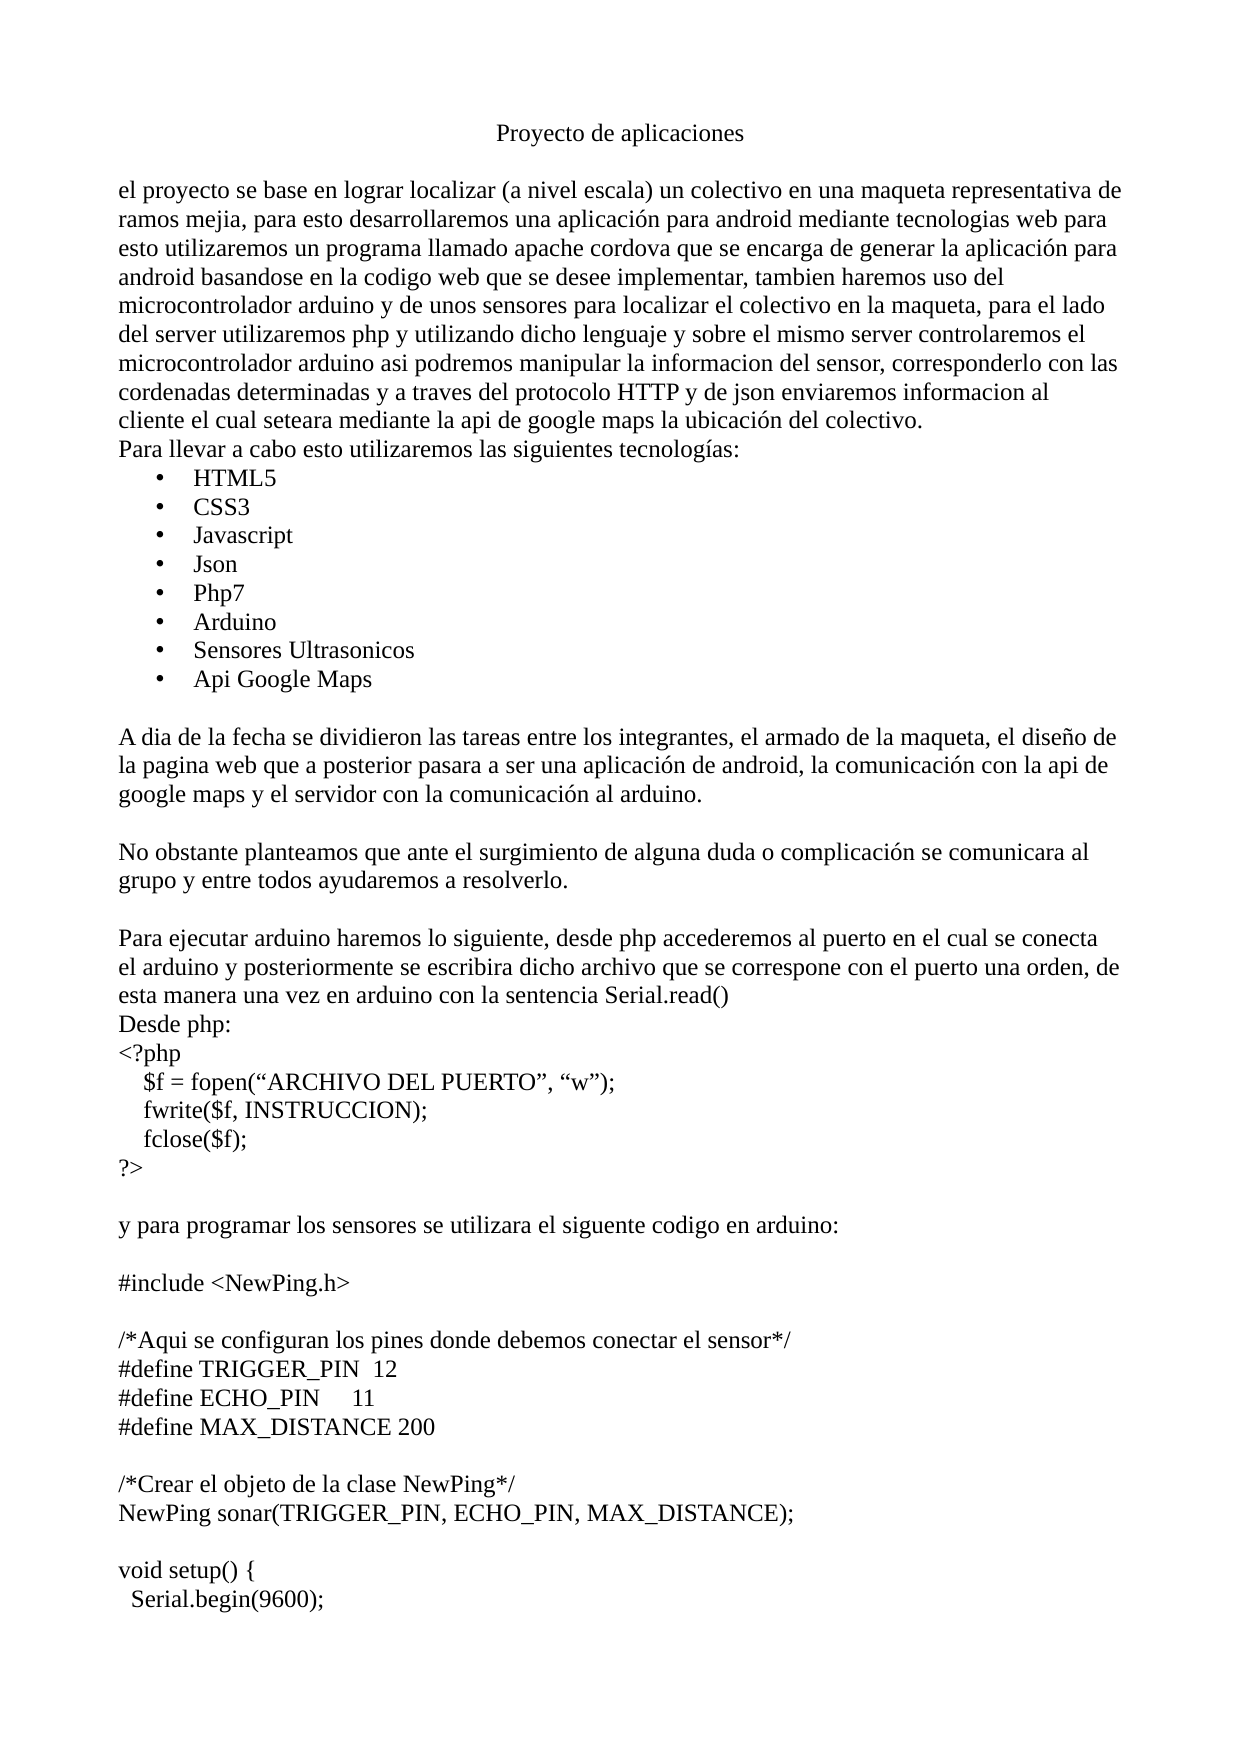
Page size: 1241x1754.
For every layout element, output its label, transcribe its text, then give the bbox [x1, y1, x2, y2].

list Php7 [156, 578, 1122, 607]
text ?> [118, 1153, 1122, 1182]
text <?php [118, 1038, 1122, 1067]
text fclose($f); [118, 1124, 1122, 1153]
list Sensores Ultrasonicos [156, 636, 1122, 664]
text /*Aqui se configuran los pines donde debemos conectar el sensor*/ [118, 1326, 1122, 1354]
text Proyecto de aplicaciones [118, 118, 1122, 147]
text NewPing sonar(TRIGGER_PIN, ECHO_PIN, MAX_DISTANCE); [118, 1498, 1122, 1527]
text /*Crear el objeto de la clase NewPing*/ [118, 1469, 1122, 1498]
text #include <NewPing.h> [118, 1268, 1122, 1297]
text $f = fopen(“ARCHIVO DEL PUERTO”, “w”); [118, 1067, 1122, 1096]
list Json [156, 549, 1122, 578]
text void setup() { [118, 1556, 1122, 1584]
list Arduino [156, 607, 1122, 636]
text Para llevar a cabo esto utilizaremos las siguientes tecnologías: [118, 434, 1122, 463]
text el proyecto se base en lograr localizar (a nivel escala) un colectivo en una maqueta representativa de ramos mejia, para esto desarrollaremos una aplicación para android mediante tecnologias web para esto utilizaremos un programa llamado apache cordova que se encarga de generar la aplicación para android basandose en la codigo web que se desee implementar, tambien haremos uso del microcontrolador arduino y de unos sensores para localizar el colectivo en la maqueta, para el lado del server utilizaremos php y utilizando dicho lenguaje y sobre el mismo server controlaremos el microcontrolador arduino asi podremos manipular la informacion del sensor, corresponderlo con las cordenadas determinadas y a traves del protocolo HTTP y de json enviaremos informacion al cliente el cual seteara mediante la api de google maps la ubicación del colectivo. [118, 176, 1122, 434]
text #define MAX_DISTANCE 200 [118, 1412, 1122, 1441]
text y para programar los sensores se utilizara el siguente codigo en arduino: [118, 1211, 1122, 1239]
text No obstante planteamos que ante el surgimiento de alguna duda o complicación se comunicara al grupo y entre todos ayudaremos a resolverlo. [118, 837, 1122, 894]
text #define ECHO_PIN 11 [118, 1383, 1122, 1412]
text Para ejecutar arduino haremos lo siguiente, desde php accederemos al puerto en el cual se conecta el arduino y posteriormente se escribira dicho archivo que se correspone con el puerto una orden, de esta manera una vez en arduino con la sentencia Serial.read() [118, 923, 1122, 1009]
text fwrite($f, INSTRUCCION); [118, 1096, 1122, 1124]
text A dia de la fecha se dividieron las tareas entre los integrantes, el armado de la maqueta, el diseño de la pagina web que a posterior pasara a ser una aplicación de android, la comunicación con la api de google maps y el servidor con la comunicación al arduino. [118, 722, 1122, 808]
list CSS3 [156, 492, 1122, 521]
list HTML5 [156, 463, 1122, 492]
list Javascript [156, 521, 1122, 549]
list Api Google Maps [156, 664, 1122, 693]
text Serial.begin(9600); [118, 1584, 1122, 1613]
text Desde php: [118, 1009, 1122, 1038]
text #define TRIGGER_PIN 12 [118, 1354, 1122, 1383]
